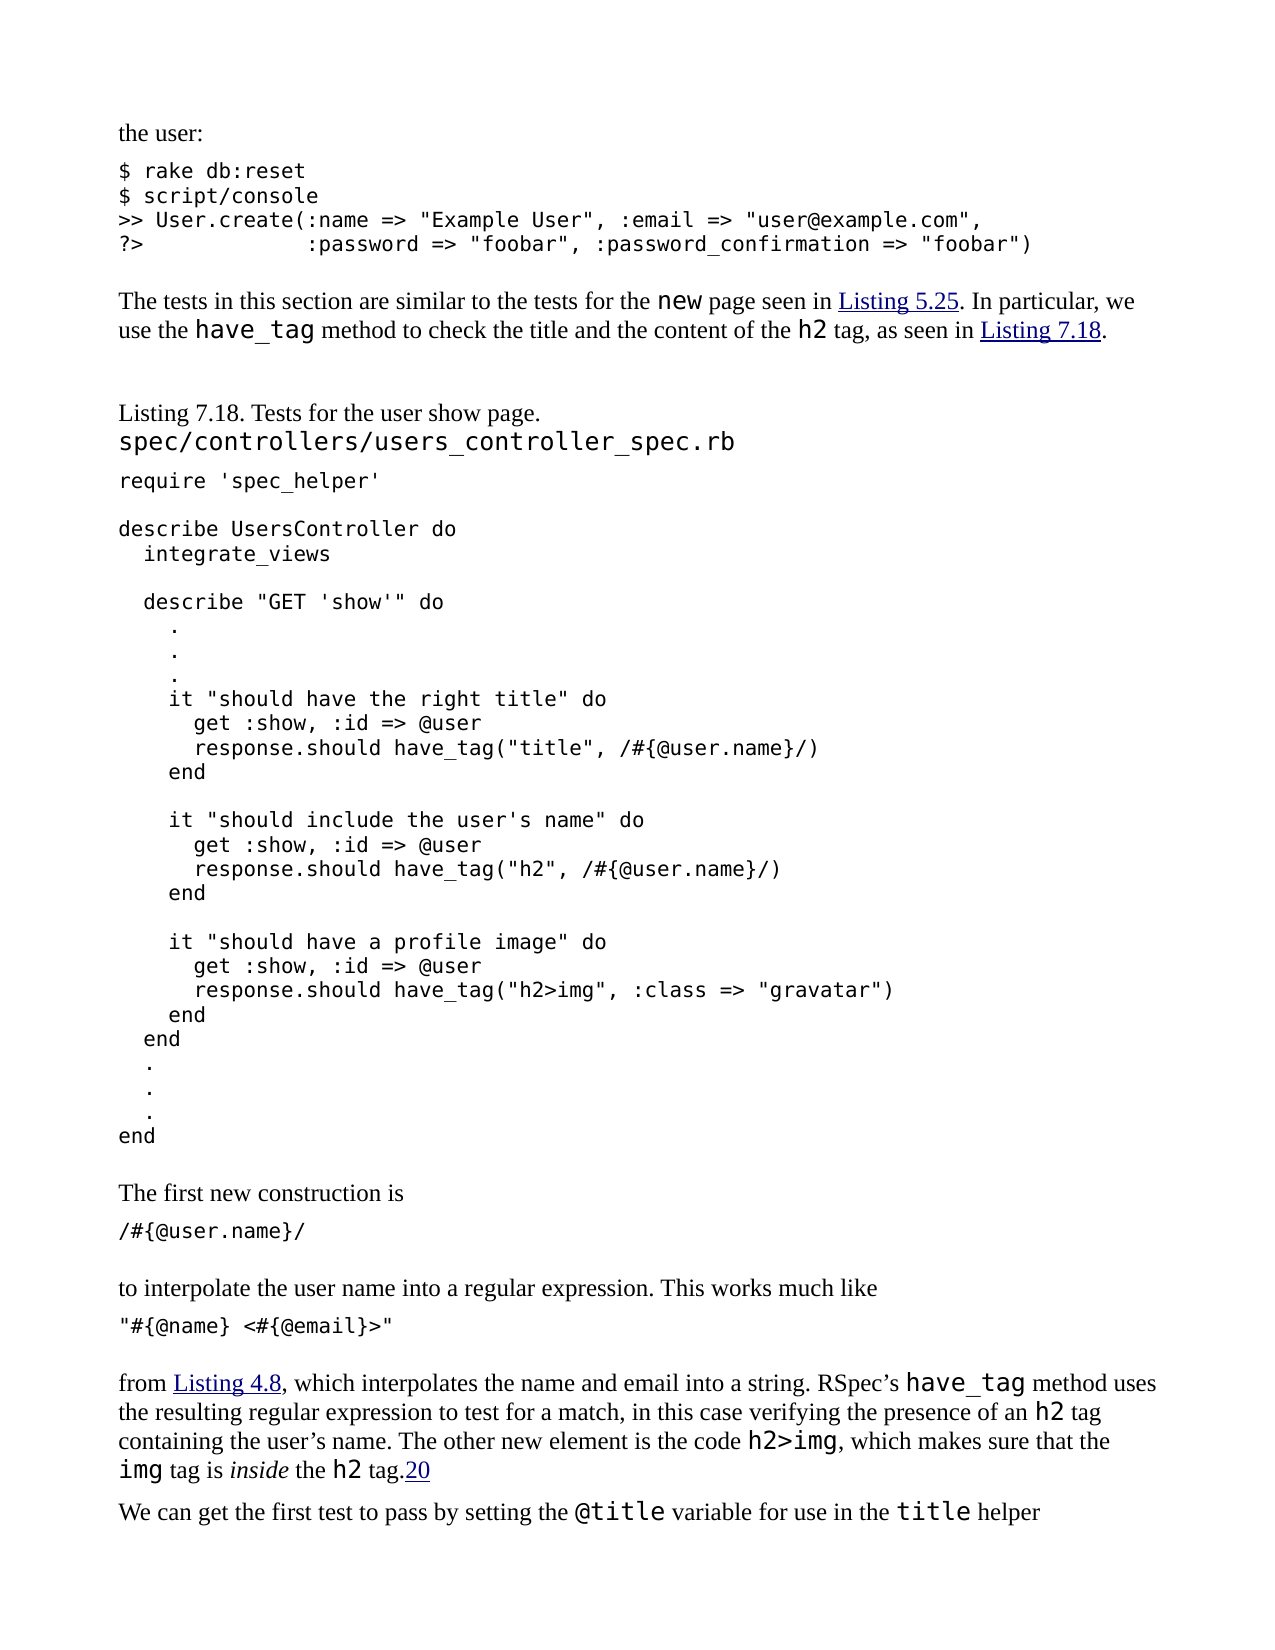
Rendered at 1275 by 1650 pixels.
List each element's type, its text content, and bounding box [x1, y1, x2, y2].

text describe "GET 'show'" do [118, 590, 1157, 614]
text end [118, 760, 1157, 784]
text . [118, 614, 1157, 639]
text to interpolate the user name into a regular expression. This works much like [118, 1273, 1157, 1302]
text . [118, 639, 1157, 663]
text $ rake db:reset [118, 159, 1157, 184]
text require 'spec_helper' [118, 469, 1157, 493]
text . [118, 1051, 1157, 1076]
text The tests in this section are similar to the tests for the new page seen in Listing 5.25. In particular, we use the have_tag method to check the title and the content of the h2 tag, as seen in Listing 7.18. [118, 286, 1157, 344]
text . [118, 663, 1157, 687]
text We can get the first test to pass by setting the @title variable for use in the title helper [118, 1497, 1157, 1527]
text integrate_views [118, 542, 1157, 566]
text . [118, 1100, 1157, 1124]
text describe UsersController do [118, 517, 1157, 542]
text end [118, 881, 1157, 906]
text end [118, 1027, 1157, 1051]
text Listing 7.18. Tests for the user show page. spec/controllers/users_controller_spec.rb [118, 398, 1157, 456]
text response.should have_tag("title", /#{@user.name}/) [118, 736, 1157, 760]
text end [118, 1003, 1157, 1027]
text it "should include the user's name" do [118, 808, 1157, 833]
text response.should have_tag("h2>img", :class => "gravatar") [118, 978, 1157, 1003]
text it "should have a profile image" do [118, 930, 1157, 954]
text ?> :password => "foobar", :password_confirmation => "foobar") [118, 232, 1157, 256]
text from Listing 4.8, which interpolates the name and email into a string. RSpec’s have_tag method uses the resulting regular expression to test for a match, in this case verifying the presence of an h2 tag containing the user’s name. The other new element is the code h2>img, which makes sure that the img tag is inside the h2 tag.20 [118, 1368, 1157, 1485]
text end [118, 1124, 1157, 1148]
text /#{@user.name}/ [118, 1219, 1157, 1243]
text >> User.create(:name => "Example User", :email => "user@example.com", [118, 208, 1157, 232]
text get :show, :id => @user [118, 954, 1157, 978]
text it "should have the right title" do [118, 687, 1157, 711]
text . [118, 1076, 1157, 1100]
text the user: [118, 118, 1157, 147]
text The first new construction is [118, 1178, 1157, 1207]
text get :show, :id => @user [118, 833, 1157, 857]
text $ script/console [118, 184, 1157, 208]
text get :show, :id => @user [118, 711, 1157, 736]
text "#{@name} <#{@email}>" [118, 1314, 1157, 1338]
text response.should have_tag("h2", /#{@user.name}/) [118, 857, 1157, 881]
